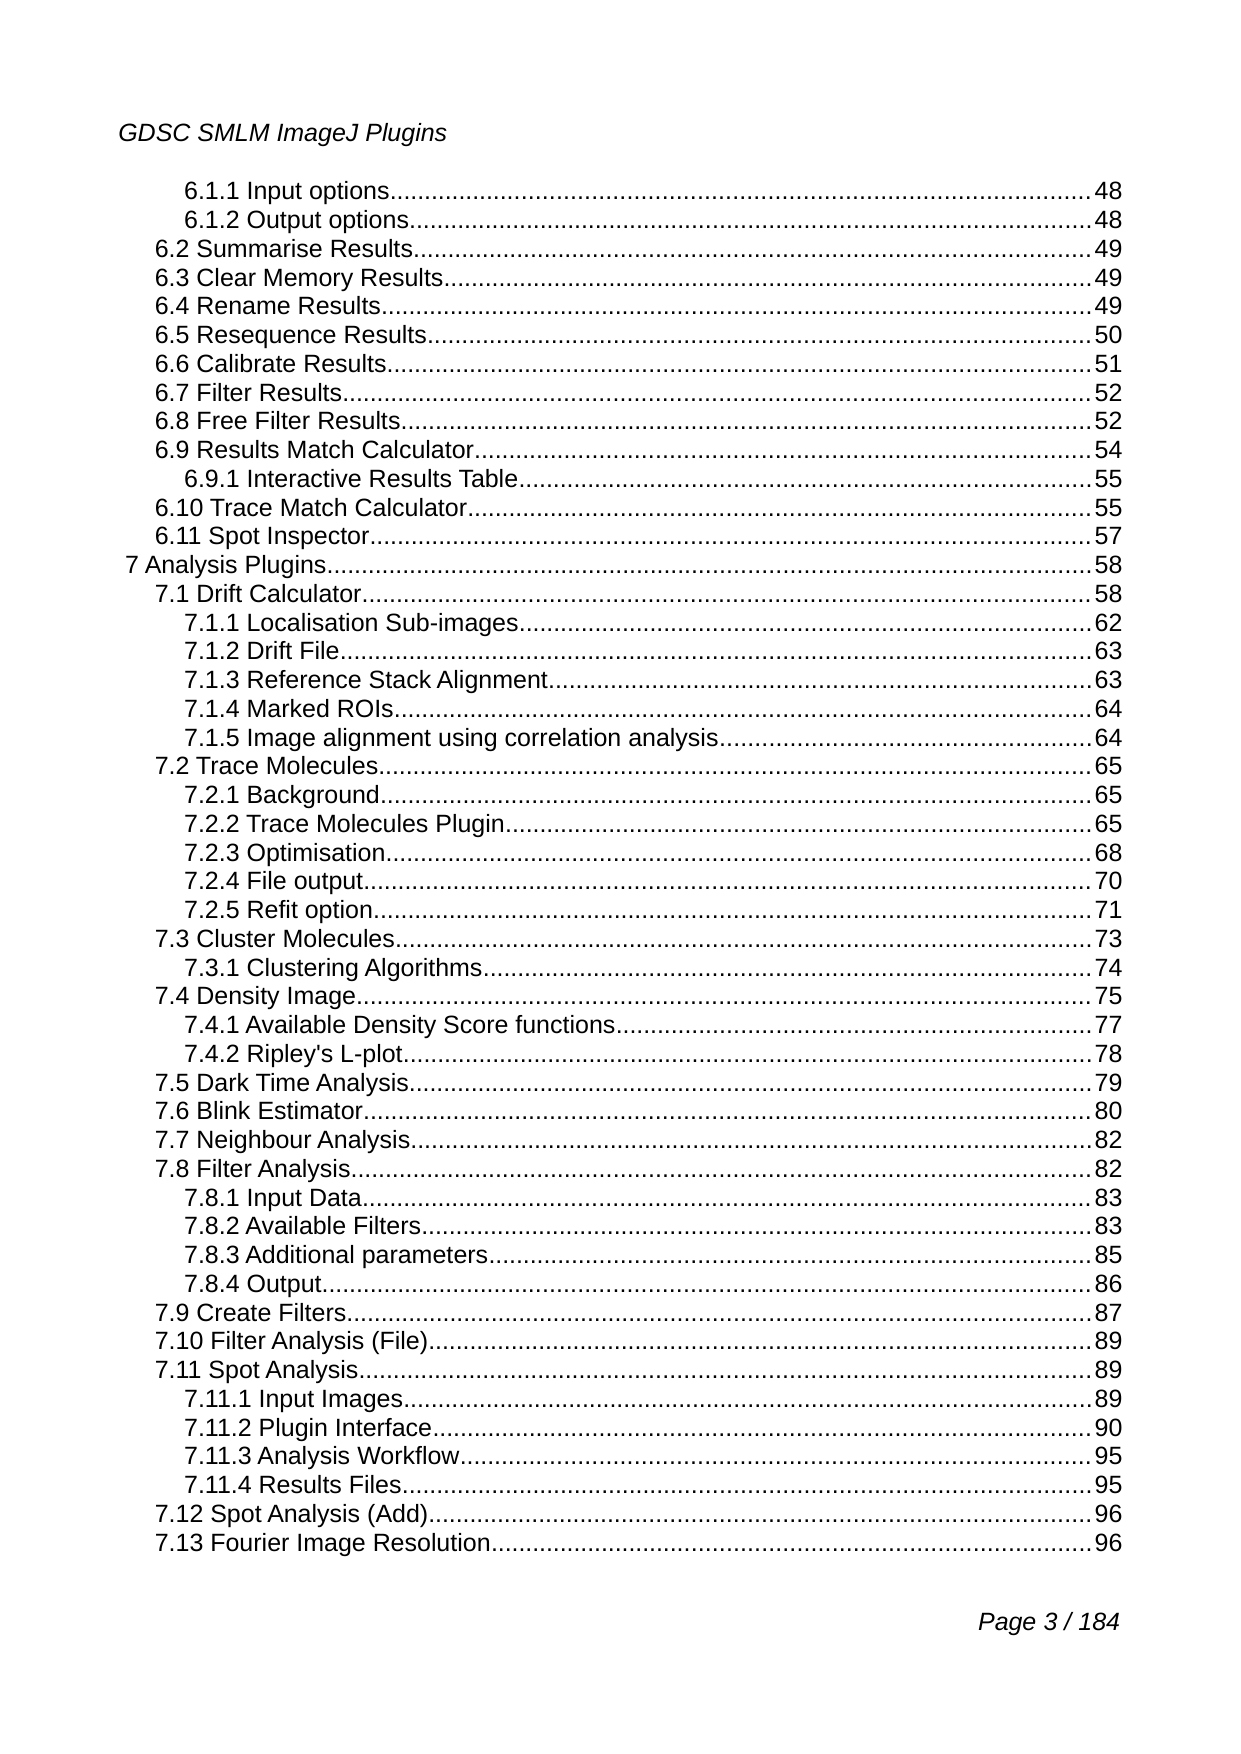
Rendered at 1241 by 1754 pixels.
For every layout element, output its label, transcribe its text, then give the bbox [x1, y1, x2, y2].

text 7.3.1 Clustering Algorithms 74 [177, 953, 1122, 981]
text 6.5 Resequence Results 50 [148, 320, 1122, 349]
text 7.11 Spot Analysis 89 [148, 1355, 1122, 1384]
text 7.8.1 Input Data 83 [177, 1183, 1122, 1211]
text 7.8.3 Additional parameters 85 [177, 1240, 1122, 1269]
text 6.7 Filter Results 52 [148, 378, 1122, 406]
text 7.12 Spot Analysis (Add) 96 [148, 1499, 1122, 1528]
text 7.1.1 Localisation Sub-images 62 [177, 608, 1122, 636]
text 7.4.2 Ripley's L-plot 78 [177, 1039, 1122, 1068]
text 6.4 Rename Results 49 [148, 291, 1122, 320]
text 7.9 Create Filters 87 [148, 1298, 1122, 1326]
text 6.9.1 Interactive Results Table 55 [177, 464, 1122, 493]
text 7.8 Filter Analysis 82 [148, 1154, 1122, 1183]
text 6.2 Summarise Results 49 [148, 234, 1122, 263]
text 6.3 Clear Memory Results 49 [148, 263, 1122, 291]
text 7.4 Density Image 75 [148, 981, 1122, 1010]
text 7.2.5 Refit option 71 [177, 895, 1122, 924]
text 7.11.2 Plugin Interface 90 [177, 1413, 1122, 1441]
text 7.6 Blink Estimator 80 [148, 1096, 1122, 1125]
text 7.2.4 File output 70 [177, 866, 1122, 895]
text 7.2 Trace Molecules 65 [148, 751, 1122, 780]
text 7.1.4 Marked ROIs 64 [177, 694, 1122, 723]
text 7.2.1 Background 65 [177, 780, 1122, 809]
text 7.2.2 Trace Molecules Plugin 65 [177, 809, 1122, 838]
text 6.8 Free Filter Results 52 [148, 406, 1122, 435]
text 7.8.4 Output 86 [177, 1269, 1122, 1298]
text 7.1.5 Image alignment using correlation analysis 64 [177, 723, 1122, 751]
text 6.1.1 Input options 48 [177, 176, 1122, 205]
text 7.11.1 Input Images 89 [177, 1384, 1122, 1413]
text 7.1.2 Drift File 63 [177, 636, 1122, 665]
text 7.13 Fourier Image Resolution 96 [148, 1528, 1122, 1556]
text 7.4.1 Available Density Score functions 77 [177, 1010, 1122, 1039]
text 7.1.3 Reference Stack Alignment 63 [177, 665, 1122, 694]
text 7.2.3 Optimisation 68 [177, 838, 1122, 866]
text 6.1.2 Output options 48 [177, 205, 1122, 234]
text 7.11.3 Analysis Workflow 95 [177, 1441, 1122, 1470]
text 6.9 Results Match Calculator 54 [148, 435, 1122, 464]
text 7.1 Drift Calculator 58 [148, 579, 1122, 608]
text 7.5 Dark Time Analysis 79 [148, 1068, 1122, 1096]
text 7.11.4 Results Files 95 [177, 1470, 1122, 1499]
text 7.7 Neighbour Analysis 82 [148, 1125, 1122, 1154]
text 7 Analysis Plugins 58 [118, 550, 1122, 579]
text 7.10 Filter Analysis (File) 89 [148, 1326, 1122, 1355]
text 6.10 Trace Match Calculator 55 [148, 493, 1122, 521]
text 6.6 Calibrate Results 51 [148, 349, 1122, 378]
text 6.11 Spot Inspector 57 [148, 521, 1122, 550]
text 7.8.2 Available Filters 83 [177, 1211, 1122, 1240]
text 7.3 Cluster Molecules 73 [148, 924, 1122, 953]
